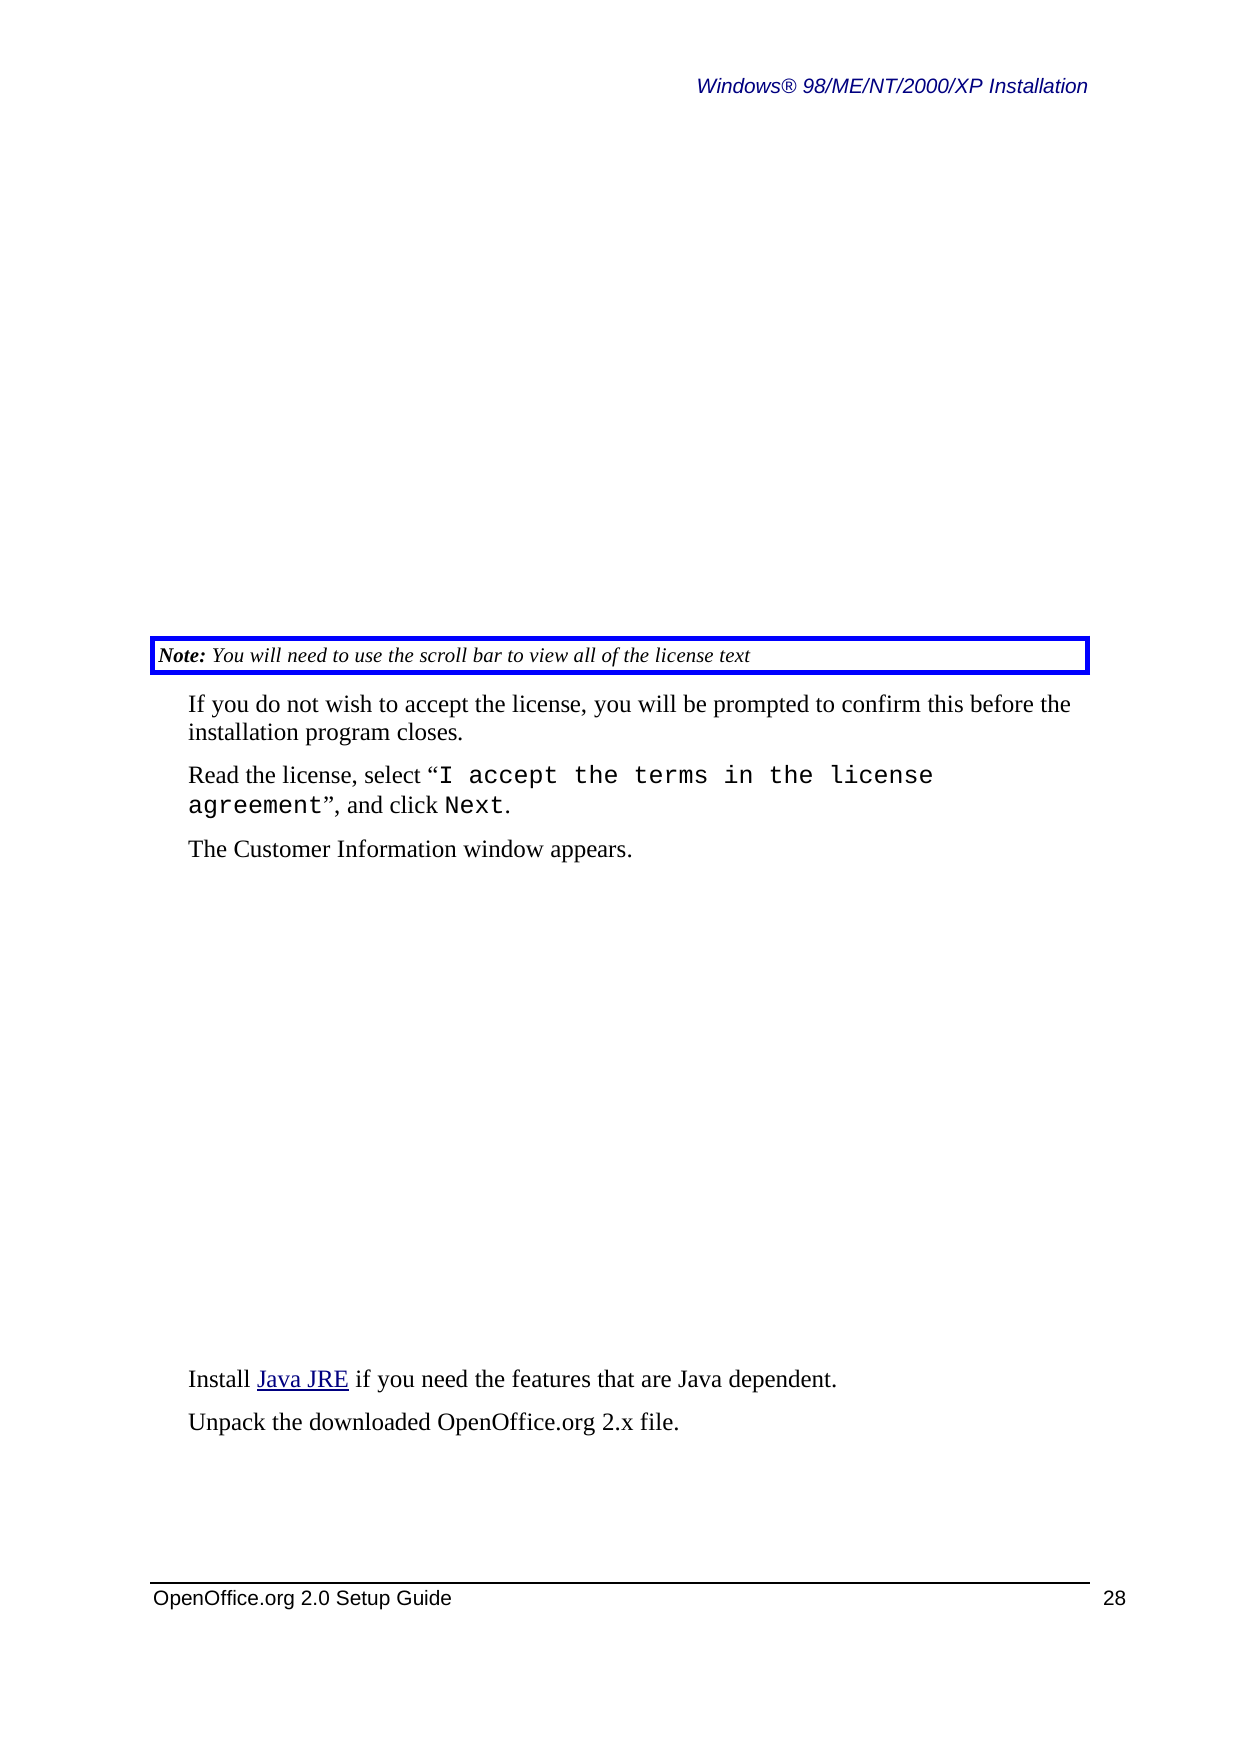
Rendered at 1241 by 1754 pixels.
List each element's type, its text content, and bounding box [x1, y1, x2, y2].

text Unpack the downloaded OpenOffice.org 2.x file. [188, 1408, 1090, 1436]
text If you do not wish to accept the license, you will be prompted to confirm this before the installation program closes. [188, 690, 1090, 746]
text Note: You will need to use the scroll bar to view all of the license text [155, 641, 1085, 670]
text The Customer Information window appears. [188, 835, 1090, 863]
text Install Java JRE if you need the features that are Java dependent. [188, 1365, 1090, 1393]
text Read the license, select “I accept the terms in the license agreement”, and click Next. [188, 761, 1090, 821]
